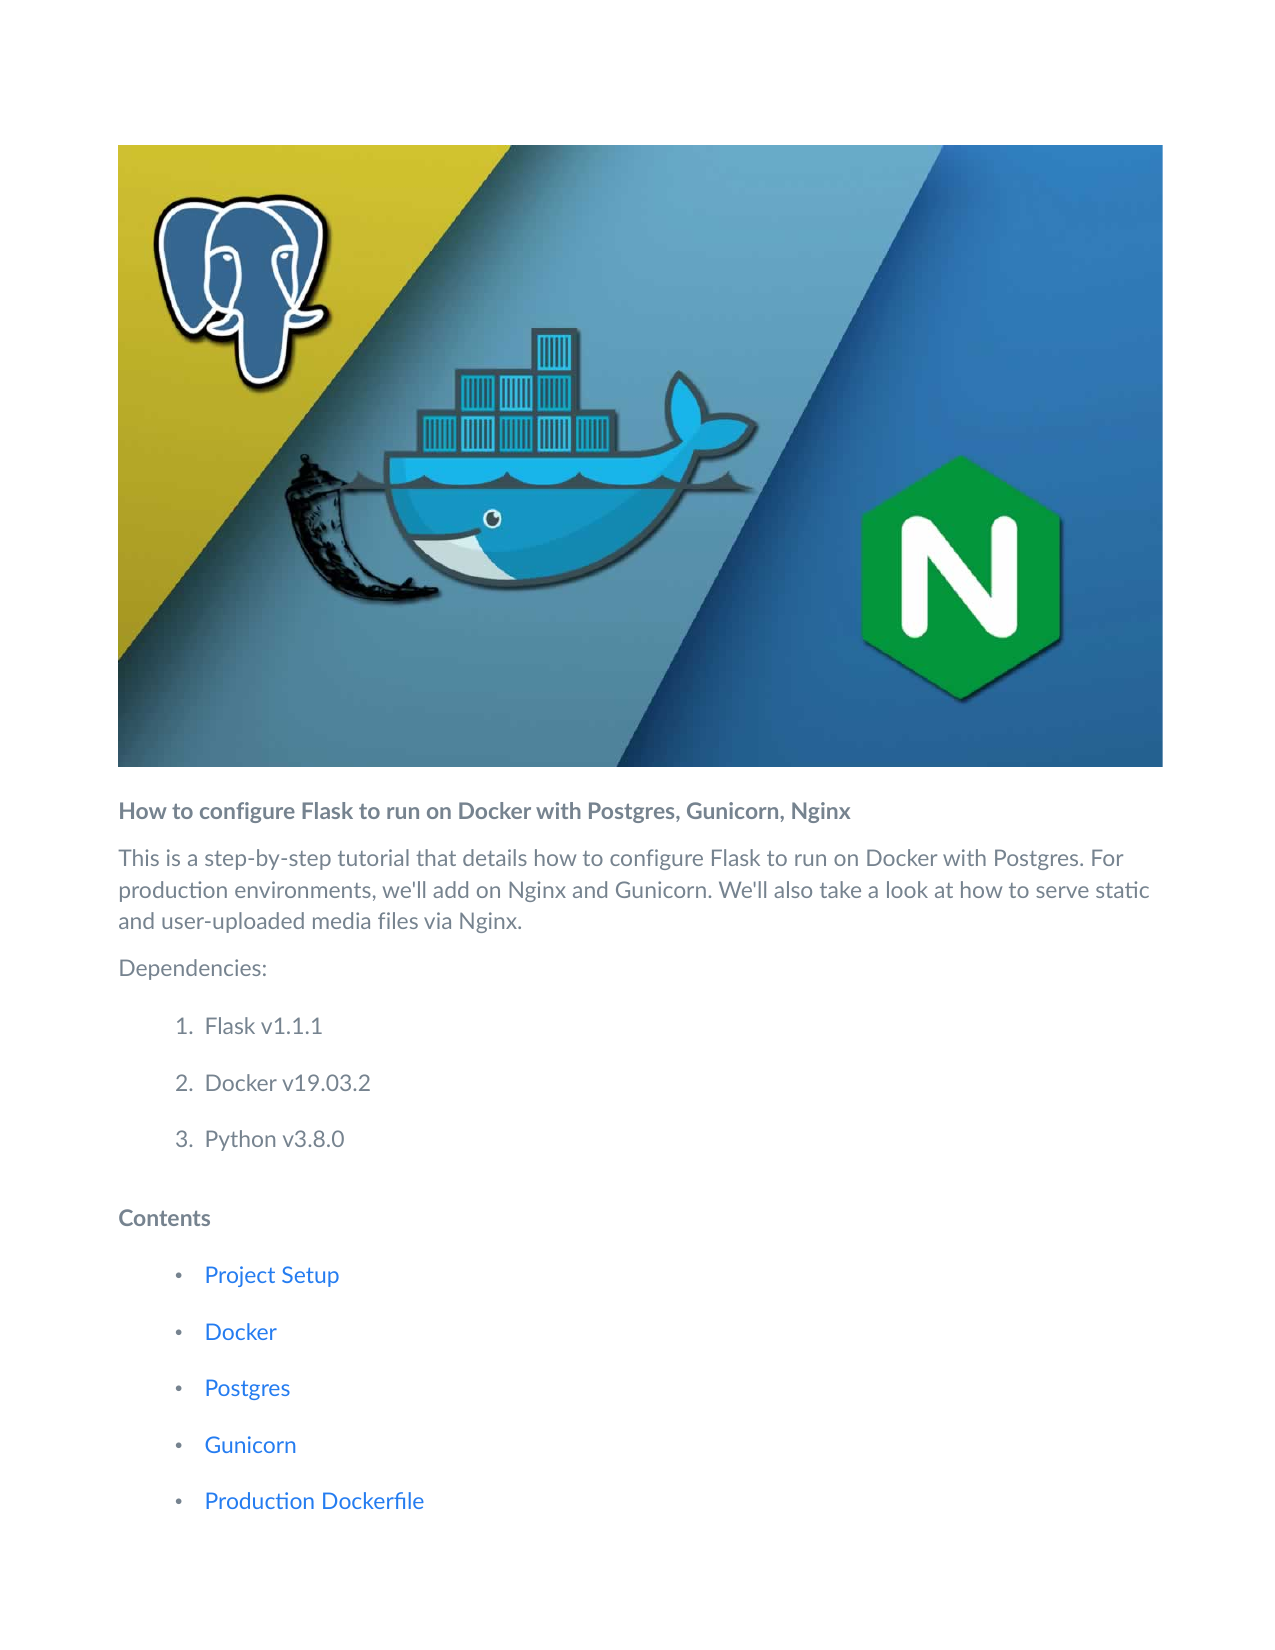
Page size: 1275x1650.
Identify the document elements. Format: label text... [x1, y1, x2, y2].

list Docker v19.03.2 [175, 1068, 1144, 1096]
text Dependencies: [118, 953, 1157, 981]
list Production Dockerfile [175, 1487, 1144, 1514]
list Python v3.8.0 [175, 1125, 1144, 1153]
subtitle Contents [118, 1203, 1157, 1231]
picture [118, 145, 1163, 767]
list Gunicorn [175, 1430, 1144, 1458]
list Postgres [175, 1374, 1144, 1401]
list Flask v1.1.1 [175, 1012, 1144, 1039]
list Project Setup [175, 1261, 1144, 1288]
text This is a step-by-step tutorial that details how to configure Flask to run on Docker with Postgres. For production environments, we'll add on Nginx and Gunicorn. We'll also take a look at how to serve static and user-uploaded media files via Nginx. [118, 844, 1157, 935]
list Docker [175, 1317, 1144, 1345]
subtitle How to configure Flask to run on Docker with Postgres, Gunicorn, Nginx [118, 797, 1157, 824]
